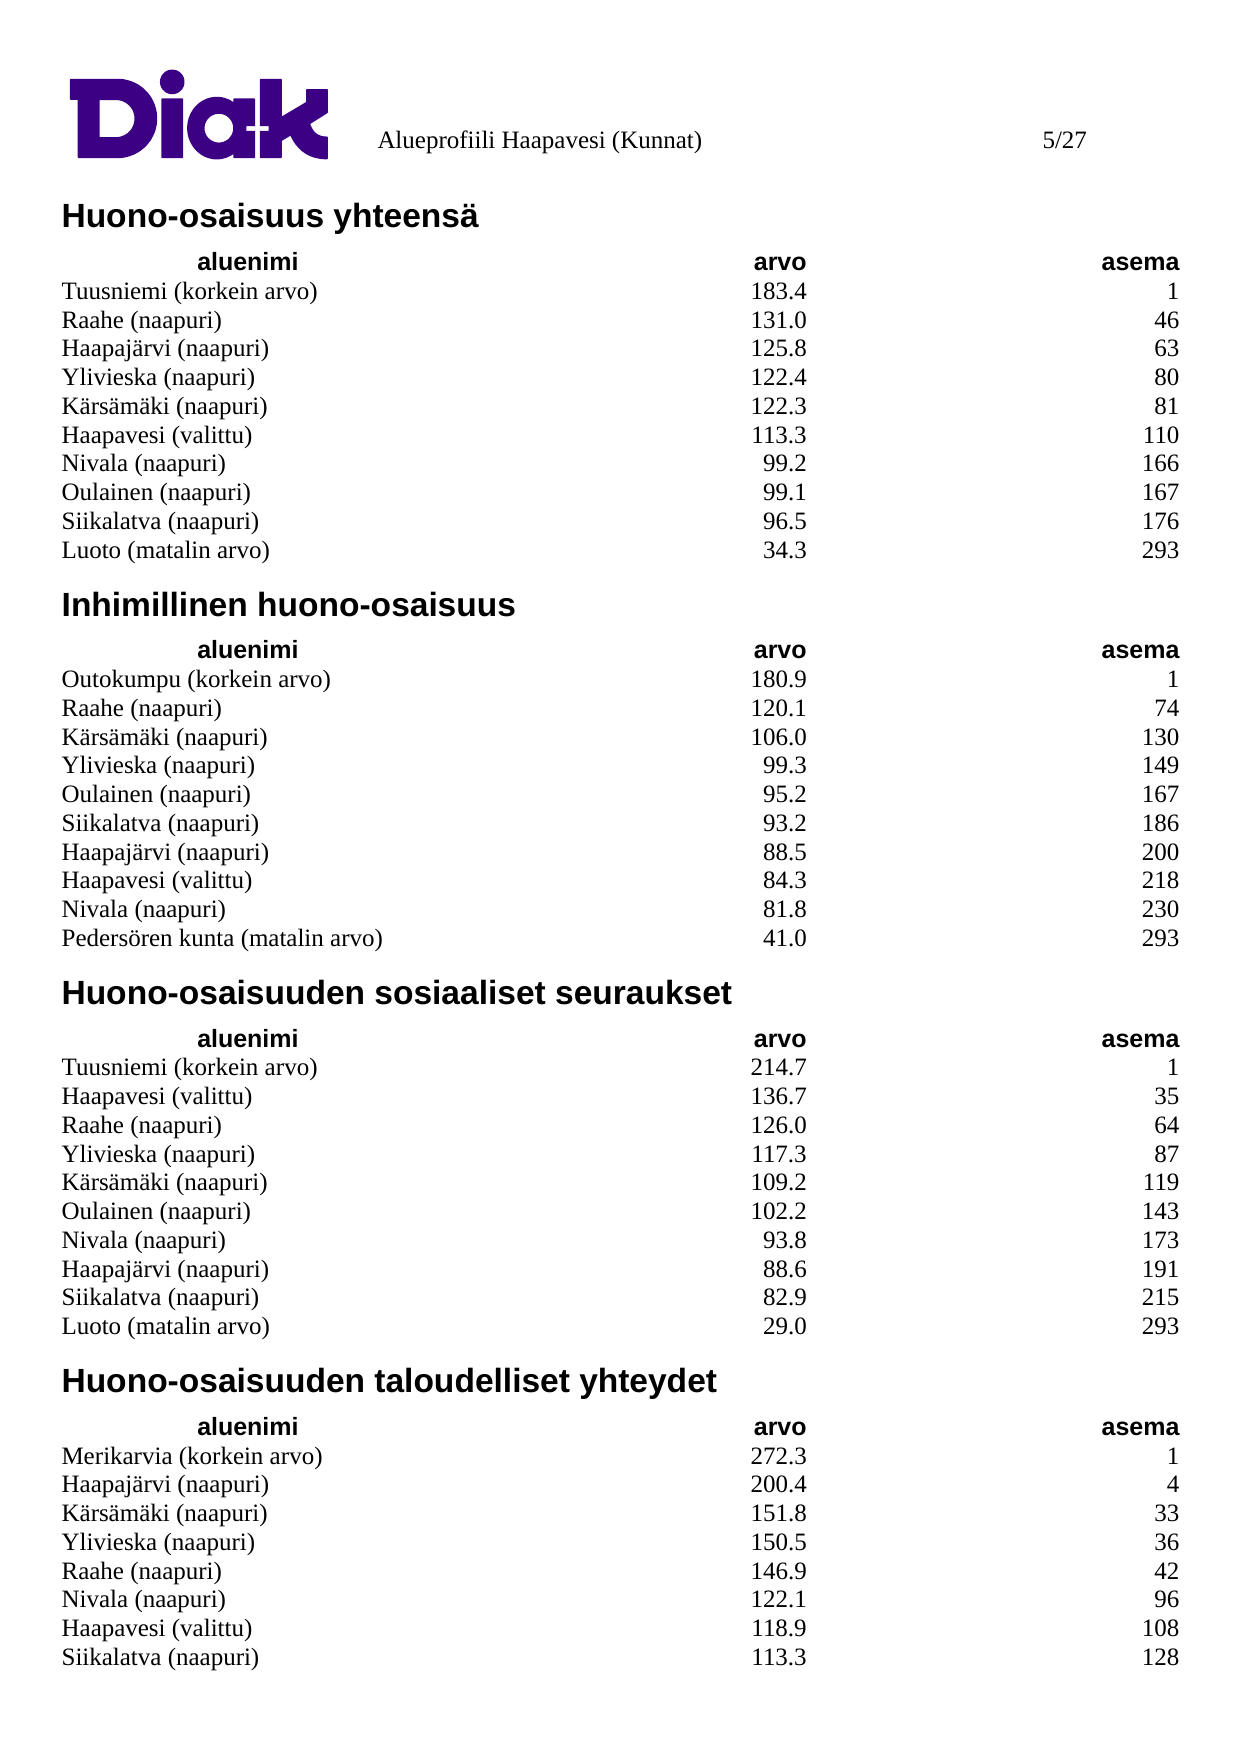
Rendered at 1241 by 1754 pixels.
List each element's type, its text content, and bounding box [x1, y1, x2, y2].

table_cell 143 [806, 1196, 1179, 1225]
table_cell 84.3 [434, 866, 806, 894]
table_cell Tuusniemi (korkein arvo) [61, 1053, 434, 1081]
table_cell 122.4 [434, 362, 806, 391]
table_cell 200 [806, 837, 1179, 866]
table_cell Nivala (naapuri) [61, 894, 434, 923]
table_cell Siikalatva (naapuri) [61, 808, 434, 837]
table_cell Haapavesi (valittu) [61, 420, 434, 448]
table_cell 176 [806, 506, 1179, 535]
table_cell 272.3 [434, 1441, 806, 1469]
table_cell 87 [806, 1139, 1179, 1167]
table_cell 173 [806, 1225, 1179, 1254]
table_cell 99.3 [434, 751, 806, 779]
subtitle Huono-osaisuuden taloudelliset yhteydet [61, 1361, 1179, 1399]
table_cell 122.1 [434, 1585, 806, 1613]
table_cell Ylivieska (naapuri) [61, 1139, 434, 1167]
table_cell 113.3 [434, 1642, 806, 1671]
table_cell 218 [806, 866, 1179, 894]
table_cell 167 [806, 477, 1179, 506]
table_cell Oulainen (naapuri) [61, 779, 434, 808]
table_cell 150.5 [434, 1527, 806, 1556]
table_cell 88.6 [434, 1254, 806, 1282]
table_cell Haapavesi (valittu) [61, 1081, 434, 1110]
subtitle Huono-osaisuus yhteensä [61, 196, 1179, 235]
table_cell 136.7 [434, 1081, 806, 1110]
table_cell Haapajärvi (naapuri) [61, 1254, 434, 1282]
table_cell 167 [806, 779, 1179, 808]
table_header asema [806, 636, 1179, 664]
table_cell 33 [806, 1498, 1179, 1527]
table_cell Nivala (naapuri) [61, 1585, 434, 1613]
table_cell 1 [806, 276, 1179, 305]
table_cell Raahe (naapuri) [61, 1110, 434, 1139]
table_cell Haapajärvi (naapuri) [61, 837, 434, 866]
table_cell 113.3 [434, 420, 806, 448]
table_cell 166 [806, 449, 1179, 477]
table_cell 126.0 [434, 1110, 806, 1139]
table_header asema [806, 1024, 1179, 1052]
table_header aluenimi [61, 1412, 434, 1441]
table_cell Nivala (naapuri) [61, 449, 434, 477]
table_header arvo [434, 247, 806, 276]
table_cell 41.0 [434, 923, 806, 952]
table_cell 215 [806, 1283, 1179, 1311]
table_header asema [806, 247, 1179, 276]
table_cell Merikarvia (korkein arvo) [61, 1441, 434, 1469]
table_cell 1 [806, 664, 1179, 693]
table_cell 151.8 [434, 1498, 806, 1527]
table_cell 74 [806, 693, 1179, 722]
table_cell 191 [806, 1254, 1179, 1282]
table_cell 93.2 [434, 808, 806, 837]
table_cell Haapajärvi (naapuri) [61, 1470, 434, 1498]
table_cell 130 [806, 722, 1179, 751]
table_cell 63 [806, 334, 1179, 362]
table_cell 106.0 [434, 722, 806, 751]
table_cell Raahe (naapuri) [61, 305, 434, 333]
table_cell Oulainen (naapuri) [61, 477, 434, 506]
table_cell 29.0 [434, 1311, 806, 1340]
table_cell 131.0 [434, 305, 806, 333]
table_cell 46 [806, 305, 1179, 333]
table_header arvo [434, 636, 806, 664]
table_cell 93.8 [434, 1225, 806, 1254]
table_cell 110 [806, 420, 1179, 448]
table_cell Tuusniemi (korkein arvo) [61, 276, 434, 305]
table_cell Kärsämäki (naapuri) [61, 391, 434, 420]
table_header aluenimi [61, 636, 434, 664]
table_header arvo [434, 1412, 806, 1441]
table_cell 146.9 [434, 1556, 806, 1584]
table_cell 109.2 [434, 1168, 806, 1196]
table_cell 186 [806, 808, 1179, 837]
table_cell 230 [806, 894, 1179, 923]
table_cell Kärsämäki (naapuri) [61, 722, 434, 751]
table_cell 293 [806, 1311, 1179, 1340]
table_cell Ylivieska (naapuri) [61, 751, 434, 779]
table_cell Pedersören kunta (matalin arvo) [61, 923, 434, 952]
table_cell 200.4 [434, 1470, 806, 1498]
table_cell 4 [806, 1470, 1179, 1498]
table_cell 80 [806, 362, 1179, 391]
table_cell 118.9 [434, 1613, 806, 1642]
table_cell 35 [806, 1081, 1179, 1110]
table_header arvo [434, 1024, 806, 1052]
table_cell 125.8 [434, 334, 806, 362]
table_cell 34.3 [434, 535, 806, 563]
table_cell 293 [806, 535, 1179, 563]
table_cell Siikalatva (naapuri) [61, 506, 434, 535]
table_cell Raahe (naapuri) [61, 693, 434, 722]
table_cell 88.5 [434, 837, 806, 866]
table_cell Ylivieska (naapuri) [61, 1527, 434, 1556]
table_cell 108 [806, 1613, 1179, 1642]
table_cell Oulainen (naapuri) [61, 1196, 434, 1225]
table_cell 96 [806, 1585, 1179, 1613]
subtitle Inhimillinen huono-osaisuus [61, 584, 1179, 623]
table_header aluenimi [61, 1024, 434, 1052]
table_cell 99.2 [434, 449, 806, 477]
table_cell Haapajärvi (naapuri) [61, 334, 434, 362]
table_cell 36 [806, 1527, 1179, 1556]
table_cell 99.1 [434, 477, 806, 506]
table_cell 122.3 [434, 391, 806, 420]
table_cell Haapavesi (valittu) [61, 1613, 434, 1642]
table_cell 1 [806, 1053, 1179, 1081]
table_cell Luoto (matalin arvo) [61, 1311, 434, 1340]
table_cell Luoto (matalin arvo) [61, 535, 434, 563]
table_cell 81.8 [434, 894, 806, 923]
table_cell 183.4 [434, 276, 806, 305]
table_cell 128 [806, 1642, 1179, 1671]
table_cell Raahe (naapuri) [61, 1556, 434, 1584]
table_cell 293 [806, 923, 1179, 952]
subtitle Huono-osaisuuden sosiaaliset seuraukset [61, 973, 1179, 1011]
table_cell 102.2 [434, 1196, 806, 1225]
table_cell Outokumpu (korkein arvo) [61, 664, 434, 693]
table_header asema [806, 1412, 1179, 1441]
table_cell Kärsämäki (naapuri) [61, 1498, 434, 1527]
table_cell 42 [806, 1556, 1179, 1584]
table_cell 64 [806, 1110, 1179, 1139]
table_cell 117.3 [434, 1139, 806, 1167]
table_cell Siikalatva (naapuri) [61, 1642, 434, 1671]
table_cell 95.2 [434, 779, 806, 808]
table_cell Siikalatva (naapuri) [61, 1283, 434, 1311]
table_cell 149 [806, 751, 1179, 779]
table_cell 81 [806, 391, 1179, 420]
table_cell 1 [806, 1441, 1179, 1469]
table_cell 214.7 [434, 1053, 806, 1081]
table_cell 119 [806, 1168, 1179, 1196]
table_header aluenimi [61, 247, 434, 276]
table_cell 96.5 [434, 506, 806, 535]
table_cell Ylivieska (naapuri) [61, 362, 434, 391]
table_cell Haapavesi (valittu) [61, 866, 434, 894]
table_cell Kärsämäki (naapuri) [61, 1168, 434, 1196]
table_cell 82.9 [434, 1283, 806, 1311]
table_cell 180.9 [434, 664, 806, 693]
table_cell 120.1 [434, 693, 806, 722]
table_cell Nivala (naapuri) [61, 1225, 434, 1254]
